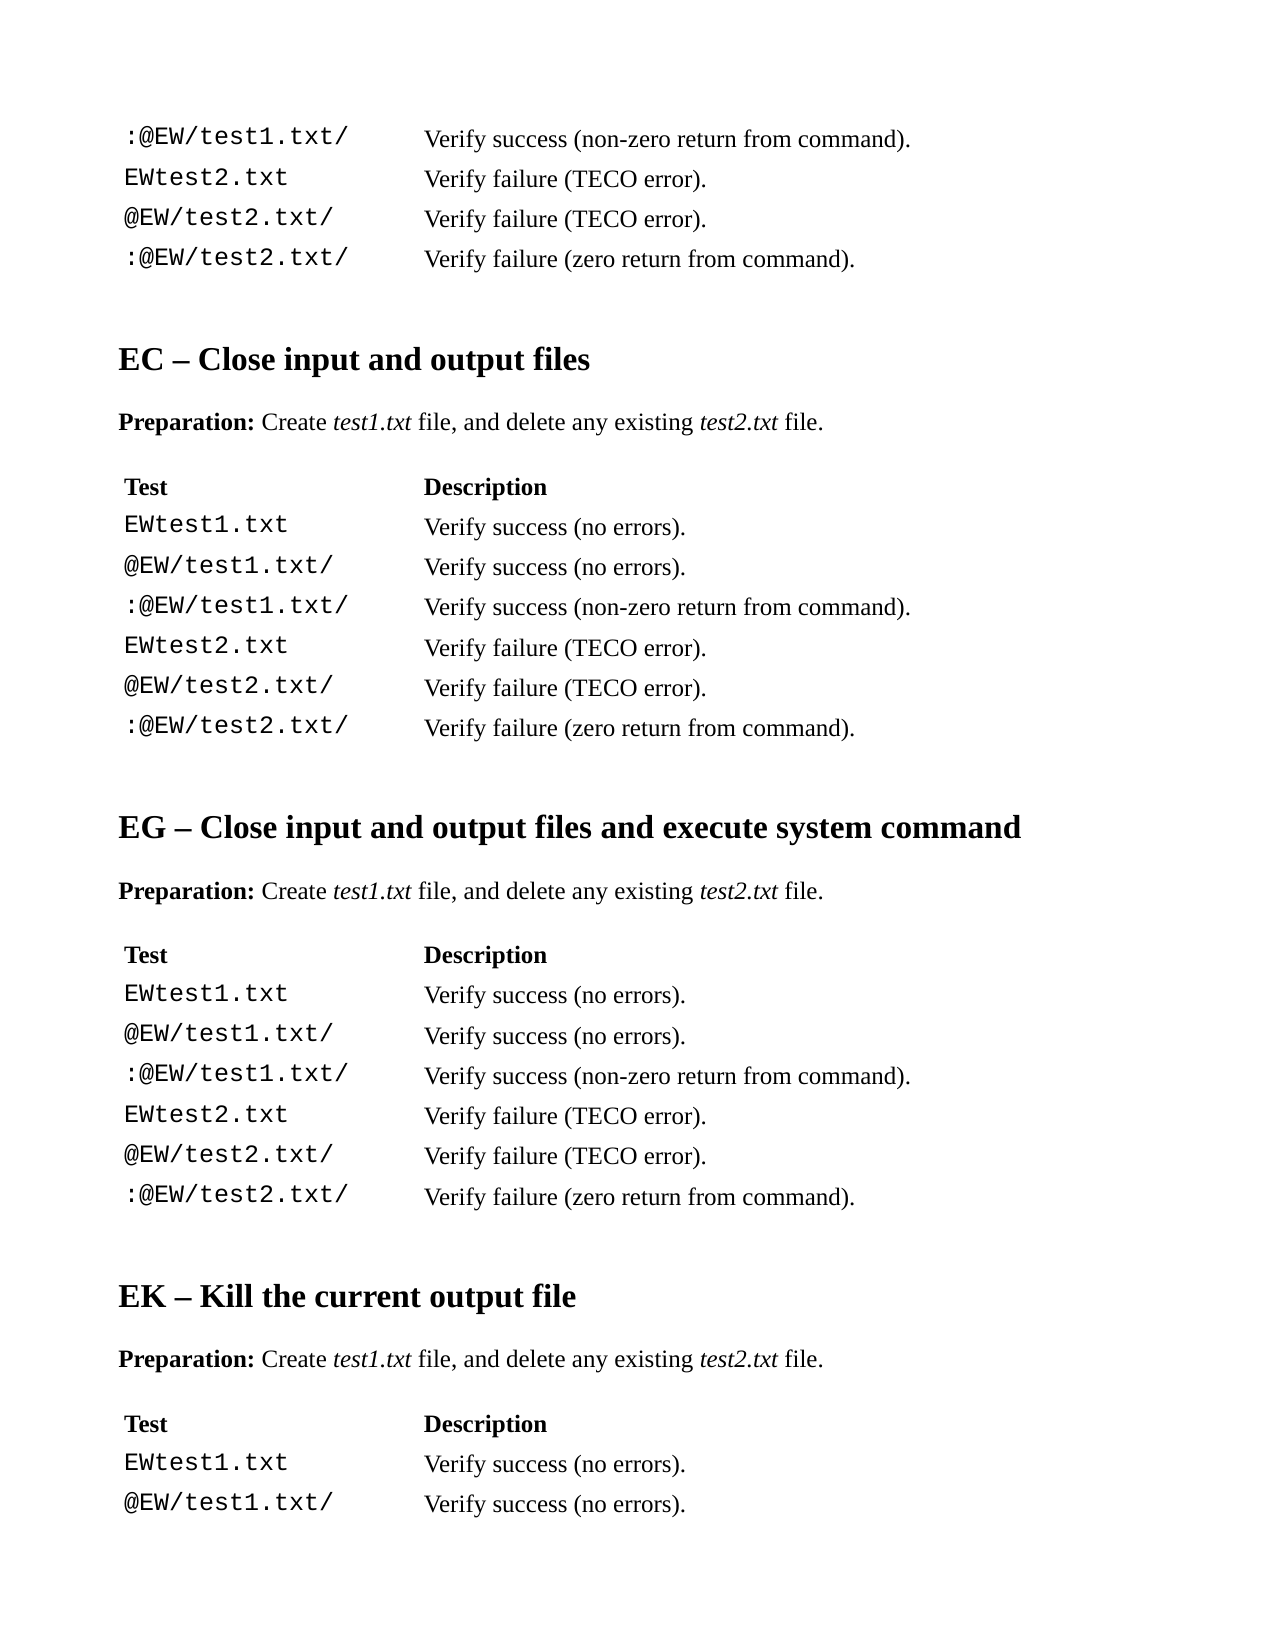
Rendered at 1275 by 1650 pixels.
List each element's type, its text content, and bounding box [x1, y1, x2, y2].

text EK – Kill the current output file [118, 1276, 1157, 1314]
table_cell Verify success (no errors). [418, 1015, 1157, 1055]
table_cell @EW/test1.txt/ [118, 546, 418, 587]
table_cell :@EW/test1.txt/ [118, 118, 418, 158]
table_cell Verify failure (zero return from command). [418, 239, 1157, 279]
table_cell EWtest2.txt [118, 1095, 418, 1136]
table_cell Verify success (no errors). [418, 1443, 1157, 1483]
table_cell Verify success (no errors). [418, 546, 1157, 587]
table_cell Verify success (no errors). [418, 506, 1157, 546]
text EC – Close input and output files [118, 339, 1157, 377]
table_cell :@EW/test2.txt/ [118, 239, 418, 279]
table_cell Verify success (non-zero return from command). [418, 587, 1157, 627]
table_header Test [118, 935, 418, 975]
text EG – Close input and output files and execute system command [118, 807, 1157, 846]
text Preparation: Create test1.txt file, and delete any existing test2.txt file. [118, 876, 1157, 904]
table_cell Verify failure (TECO error). [418, 1095, 1157, 1136]
table_cell Verify failure (TECO error). [418, 1136, 1157, 1176]
text Preparation: Create test1.txt file, and delete any existing test2.txt file. [118, 407, 1157, 436]
table_cell :@EW/test1.txt/ [118, 1055, 418, 1095]
table_cell Verify success (non-zero return from command). [418, 118, 1157, 158]
table_header Description [418, 935, 1157, 975]
table_cell Verify failure (zero return from command). [418, 707, 1157, 747]
table_cell @EW/test2.txt/ [118, 667, 418, 707]
table_cell Verify failure (zero return from command). [418, 1176, 1157, 1216]
table_cell Verify success (no errors). [418, 1484, 1157, 1524]
table_cell @EW/test2.txt/ [118, 1136, 418, 1176]
table_cell EWtest2.txt [118, 158, 418, 198]
table_cell Verify failure (TECO error). [418, 627, 1157, 667]
table_cell Verify failure (TECO error). [418, 199, 1157, 239]
table_cell @EW/test2.txt/ [118, 199, 418, 239]
table_cell :@EW/test2.txt/ [118, 707, 418, 747]
table_header Description [418, 1403, 1157, 1443]
table_cell :@EW/test2.txt/ [118, 1176, 418, 1216]
table_cell EWtest1.txt [118, 1443, 418, 1483]
table_cell Verify failure (TECO error). [418, 667, 1157, 707]
table_header Test [118, 466, 418, 506]
table_cell Verify success (no errors). [418, 975, 1157, 1015]
text Preparation: Create test1.txt file, and delete any existing test2.txt file. [118, 1344, 1157, 1373]
table_cell :@EW/test1.txt/ [118, 587, 418, 627]
table_header Description [418, 466, 1157, 506]
table_cell Verify success (non-zero return from command). [418, 1055, 1157, 1095]
table_cell @EW/test1.txt/ [118, 1015, 418, 1055]
table_cell EWtest1.txt [118, 975, 418, 1015]
table_cell Verify failure (TECO error). [418, 158, 1157, 198]
table_cell EWtest1.txt [118, 506, 418, 546]
table_cell @EW/test1.txt/ [118, 1484, 418, 1524]
table_header Test [118, 1403, 418, 1443]
table_cell EWtest2.txt [118, 627, 418, 667]
